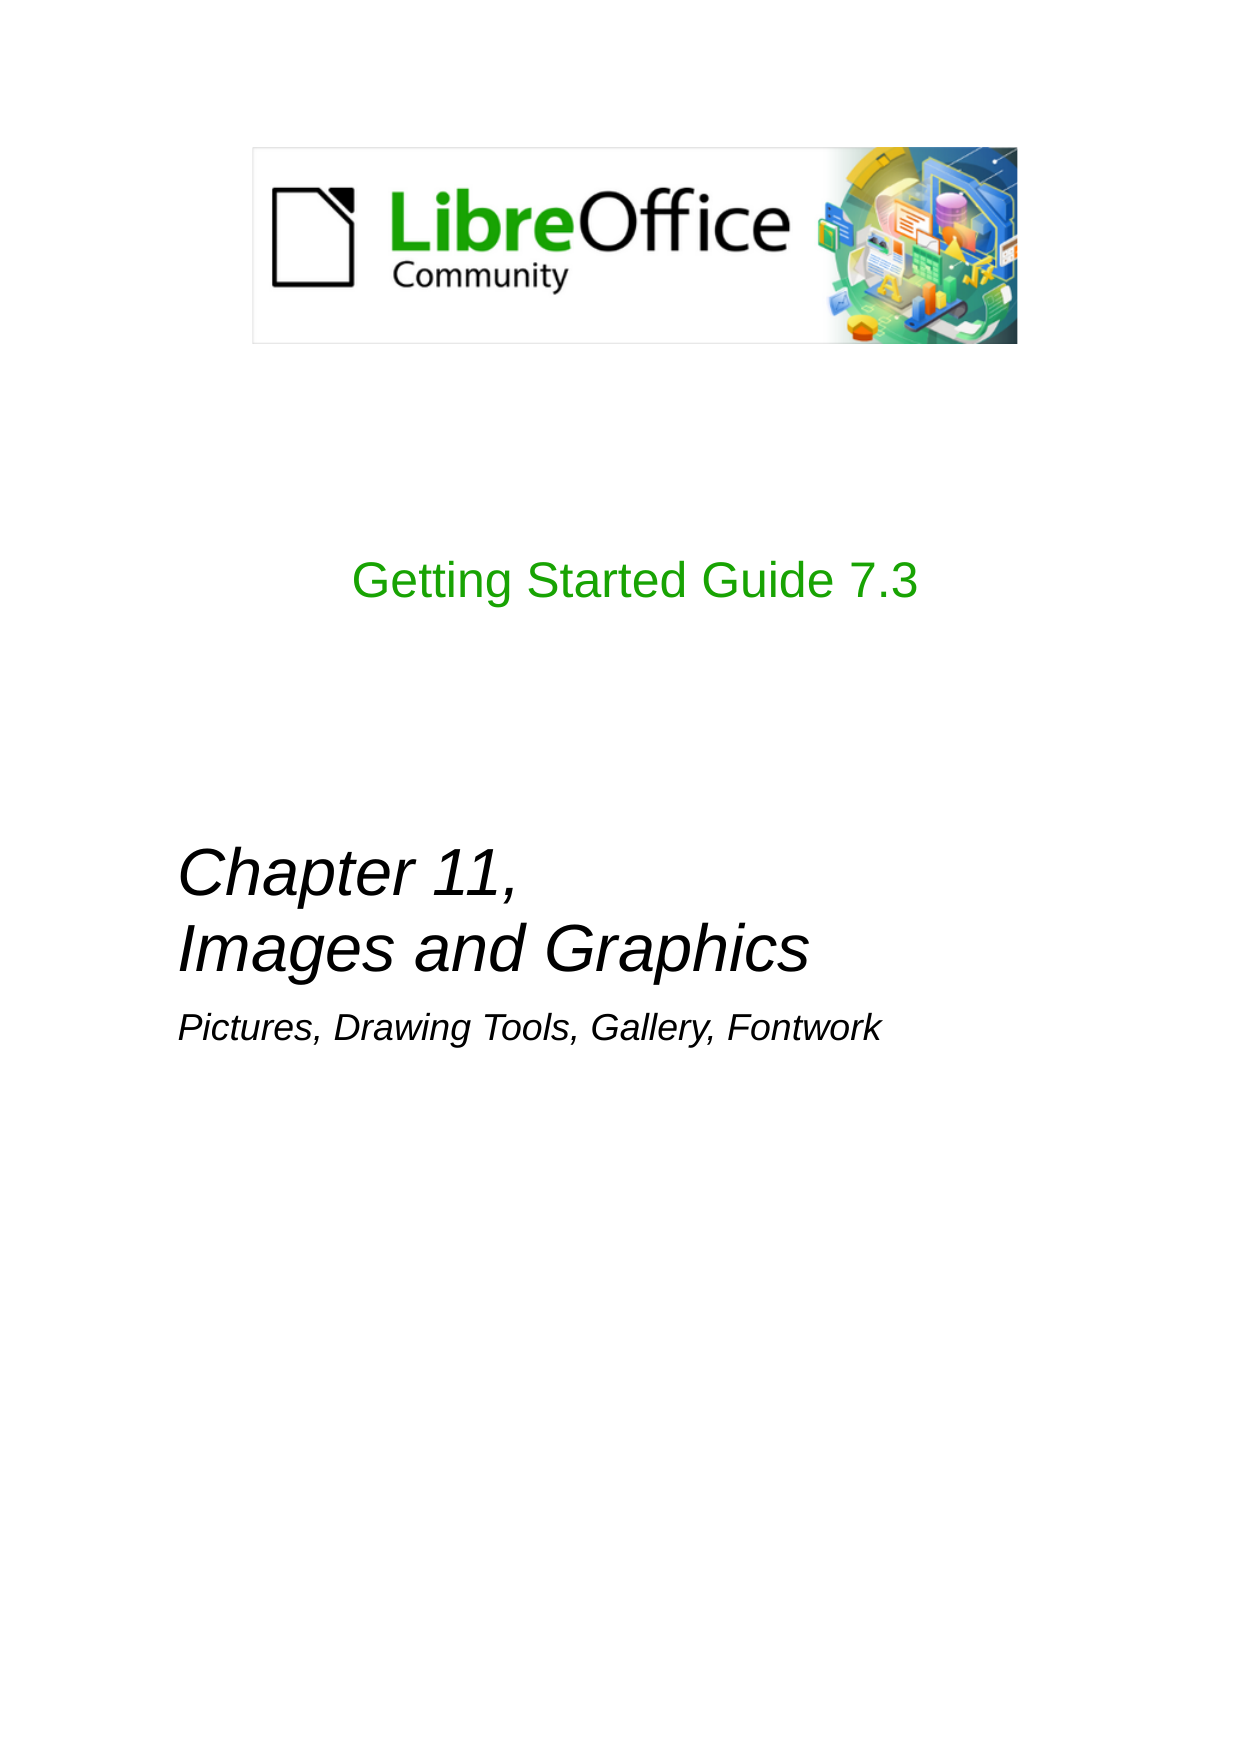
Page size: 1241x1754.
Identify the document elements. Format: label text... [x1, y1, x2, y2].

text Getting Started Guide 7.3 [177, 550, 1093, 608]
picture [252, 147, 1018, 344]
title Chapter 11, Images and Graphics [177, 833, 1093, 986]
subtitle Pictures, Drawing Tools, Gallery, Fontwork [177, 1006, 1093, 1049]
